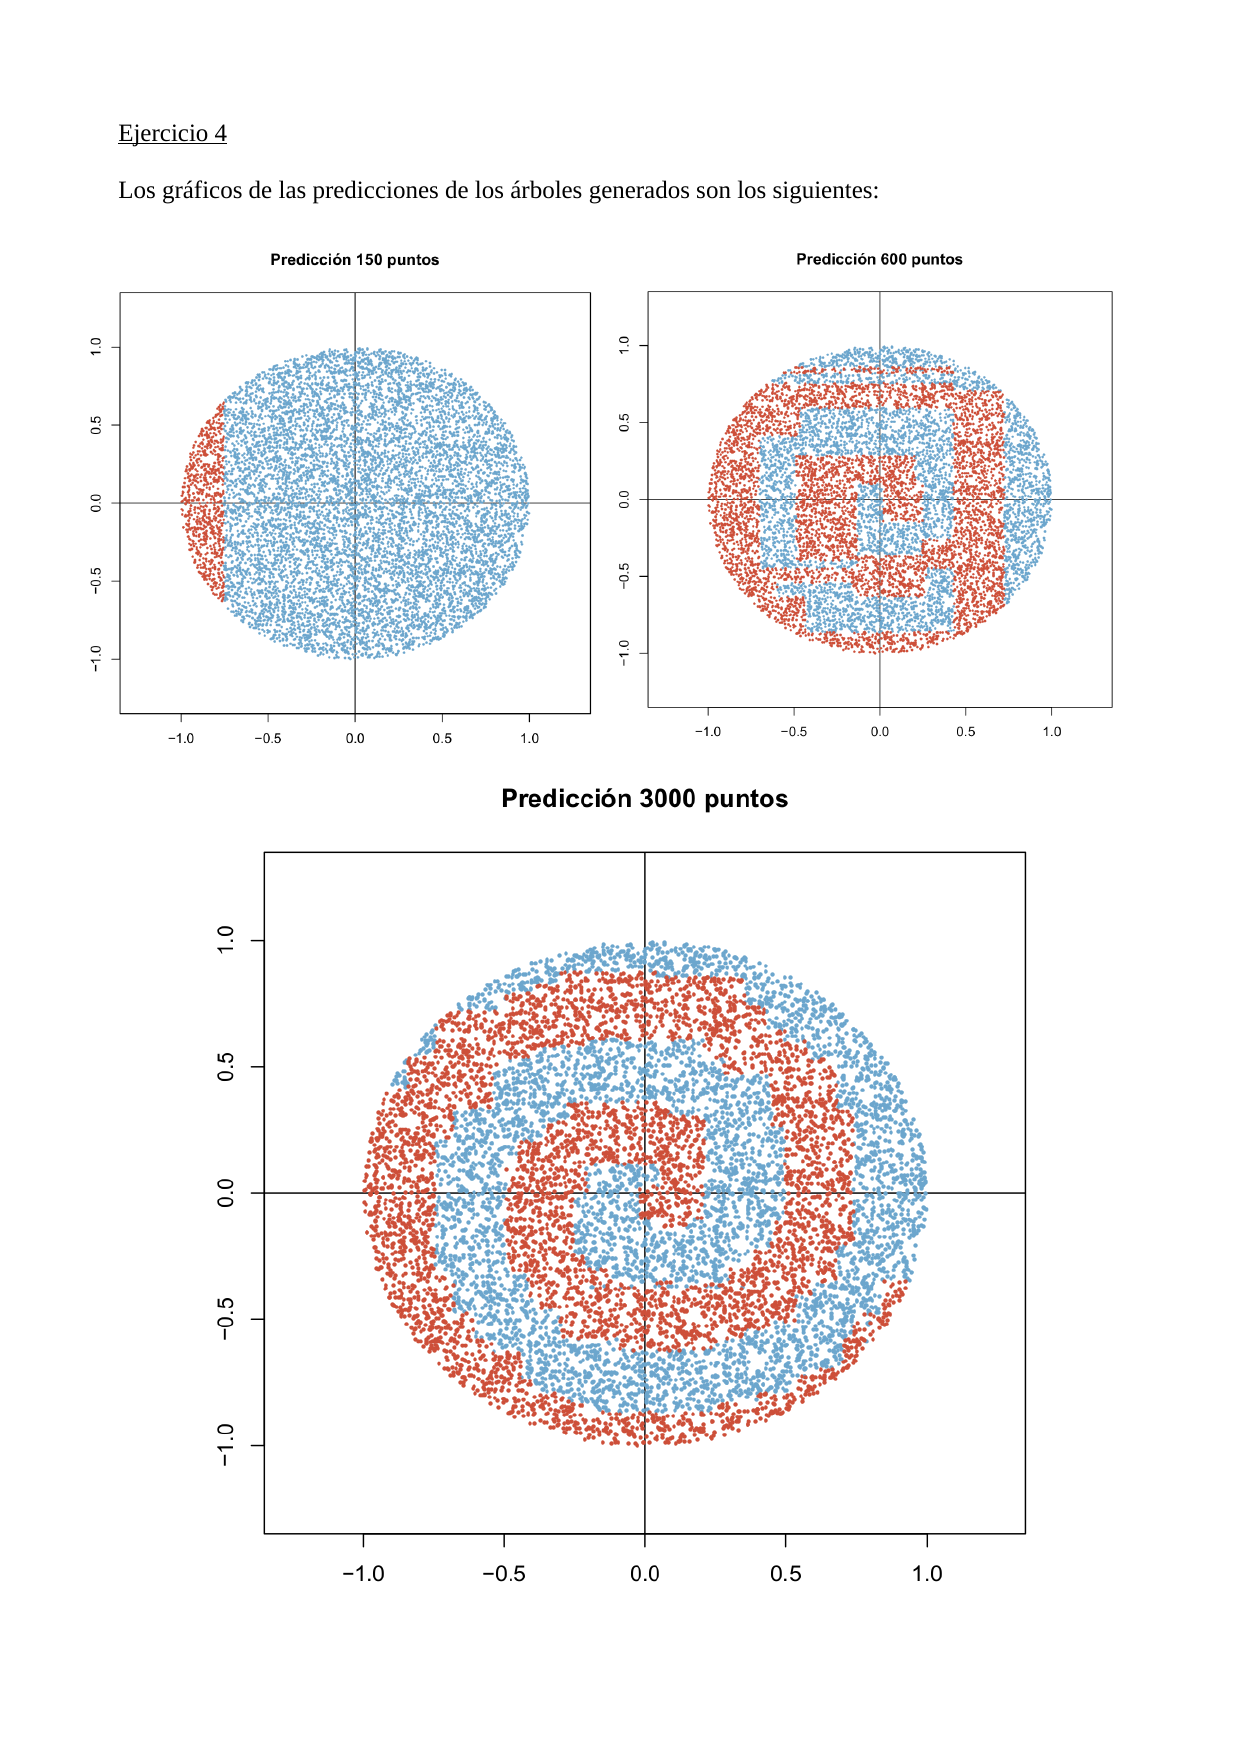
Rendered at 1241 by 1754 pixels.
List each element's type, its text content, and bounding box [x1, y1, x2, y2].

text Ejercicio 4 [118, 118, 1122, 147]
text Los gráficos de las predicciones de los árboles generados son los siguientes: [118, 176, 1122, 204]
picture [75, 241, 1133, 755]
picture [185, 768, 1055, 1614]
